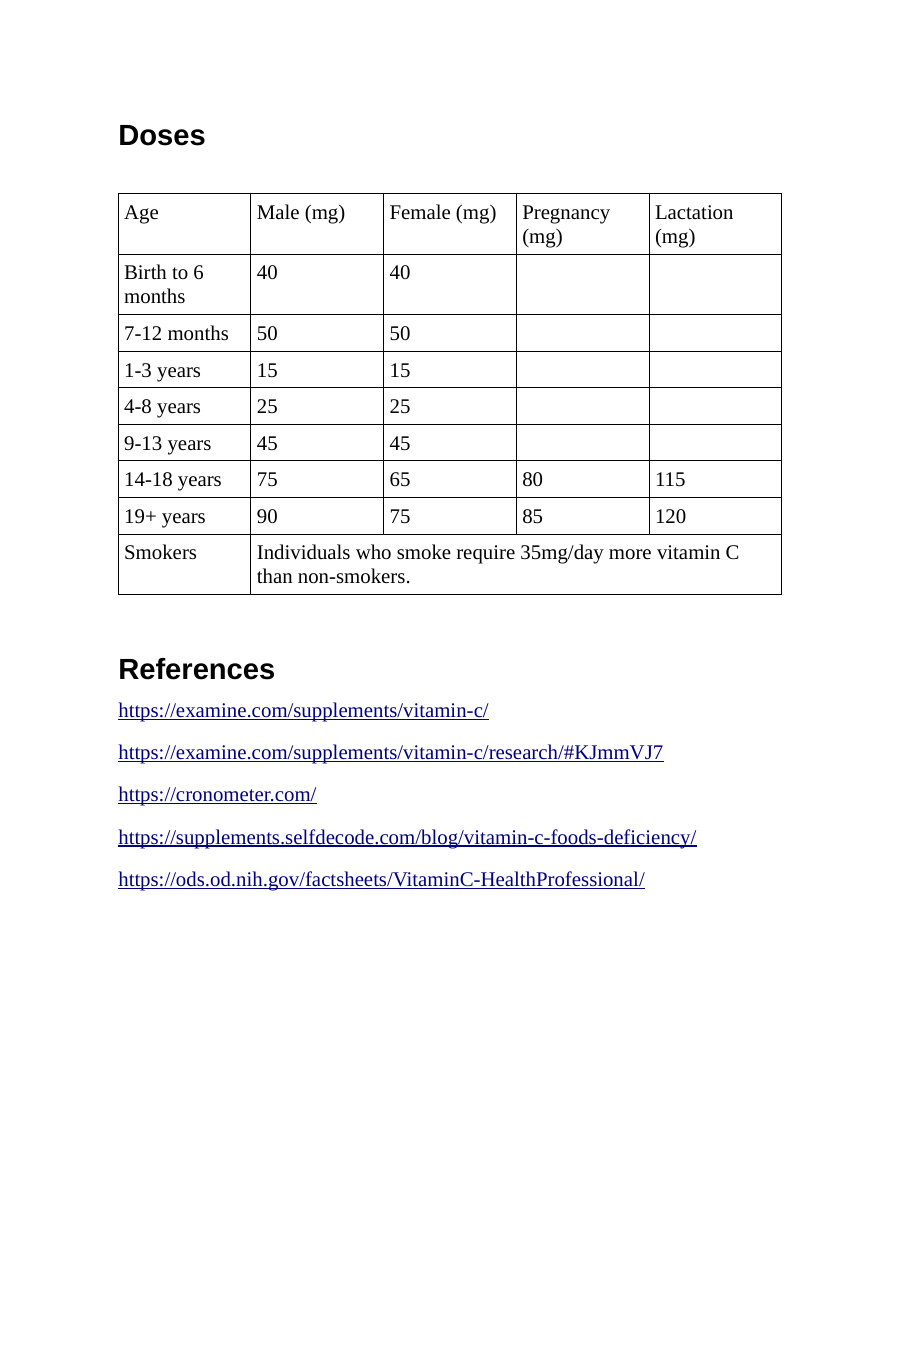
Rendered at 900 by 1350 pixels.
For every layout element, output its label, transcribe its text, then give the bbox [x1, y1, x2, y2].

table_cell 25 [384, 388, 516, 424]
table_cell 40 [251, 255, 383, 314]
table_cell [650, 255, 781, 314]
table_cell Birth to 6 months [119, 255, 250, 314]
table_cell [517, 255, 649, 314]
table_cell 80 [517, 461, 649, 497]
table_cell 7-12 months [119, 315, 250, 351]
table_cell 40 [384, 255, 516, 314]
subtitle Doses [118, 118, 782, 152]
table_cell 1-3 years [119, 352, 250, 387]
table_cell [517, 315, 649, 351]
table_cell [517, 425, 649, 460]
table_cell 50 [251, 315, 383, 351]
table_cell 19+ years [119, 498, 250, 533]
table_cell [517, 388, 649, 424]
table_cell [650, 388, 781, 424]
table_cell 85 [517, 498, 649, 533]
table_cell 25 [251, 388, 383, 424]
table_cell Individuals who smoke require 35mg/day more vitamin C than non-smokers. [251, 535, 781, 594]
text https://examine.com/supplements/vitamin-c/research/#KJmmVJ7 [118, 740, 782, 764]
table_cell [650, 425, 781, 460]
subtitle References [118, 652, 782, 686]
table_cell [650, 315, 781, 351]
table_cell 75 [251, 461, 383, 497]
text https://supplements.selfdecode.com/blog/vitamin-c-foods-deficiency/ [118, 824, 782, 849]
text https://examine.com/supplements/vitamin-c/ [118, 698, 782, 722]
text https://cronometer.com/ [118, 782, 782, 806]
table_header Male (mg) [251, 194, 383, 253]
table_header Age [119, 194, 250, 253]
table_header Pregnancy (mg) [517, 194, 649, 253]
table_cell 9-13 years [119, 425, 250, 460]
table_cell 65 [384, 461, 516, 497]
table_cell Smokers [119, 535, 250, 594]
table_cell 4-8 years [119, 388, 250, 424]
table_cell 90 [251, 498, 383, 533]
table_cell 14-18 years [119, 461, 250, 497]
text https://ods.od.nih.gov/factsheets/VitaminC-HealthProfessional/ [118, 867, 782, 891]
table_cell [650, 352, 781, 387]
table_header Lactation (mg) [650, 194, 781, 253]
table_cell 115 [650, 461, 781, 497]
table_cell [517, 352, 649, 387]
table_cell 50 [384, 315, 516, 351]
table_cell 75 [384, 498, 516, 533]
table_cell 15 [384, 352, 516, 387]
table_cell 45 [251, 425, 383, 460]
table_cell 120 [650, 498, 781, 533]
table_header Female (mg) [384, 194, 516, 253]
table_cell 45 [384, 425, 516, 460]
table_cell 15 [251, 352, 383, 387]
